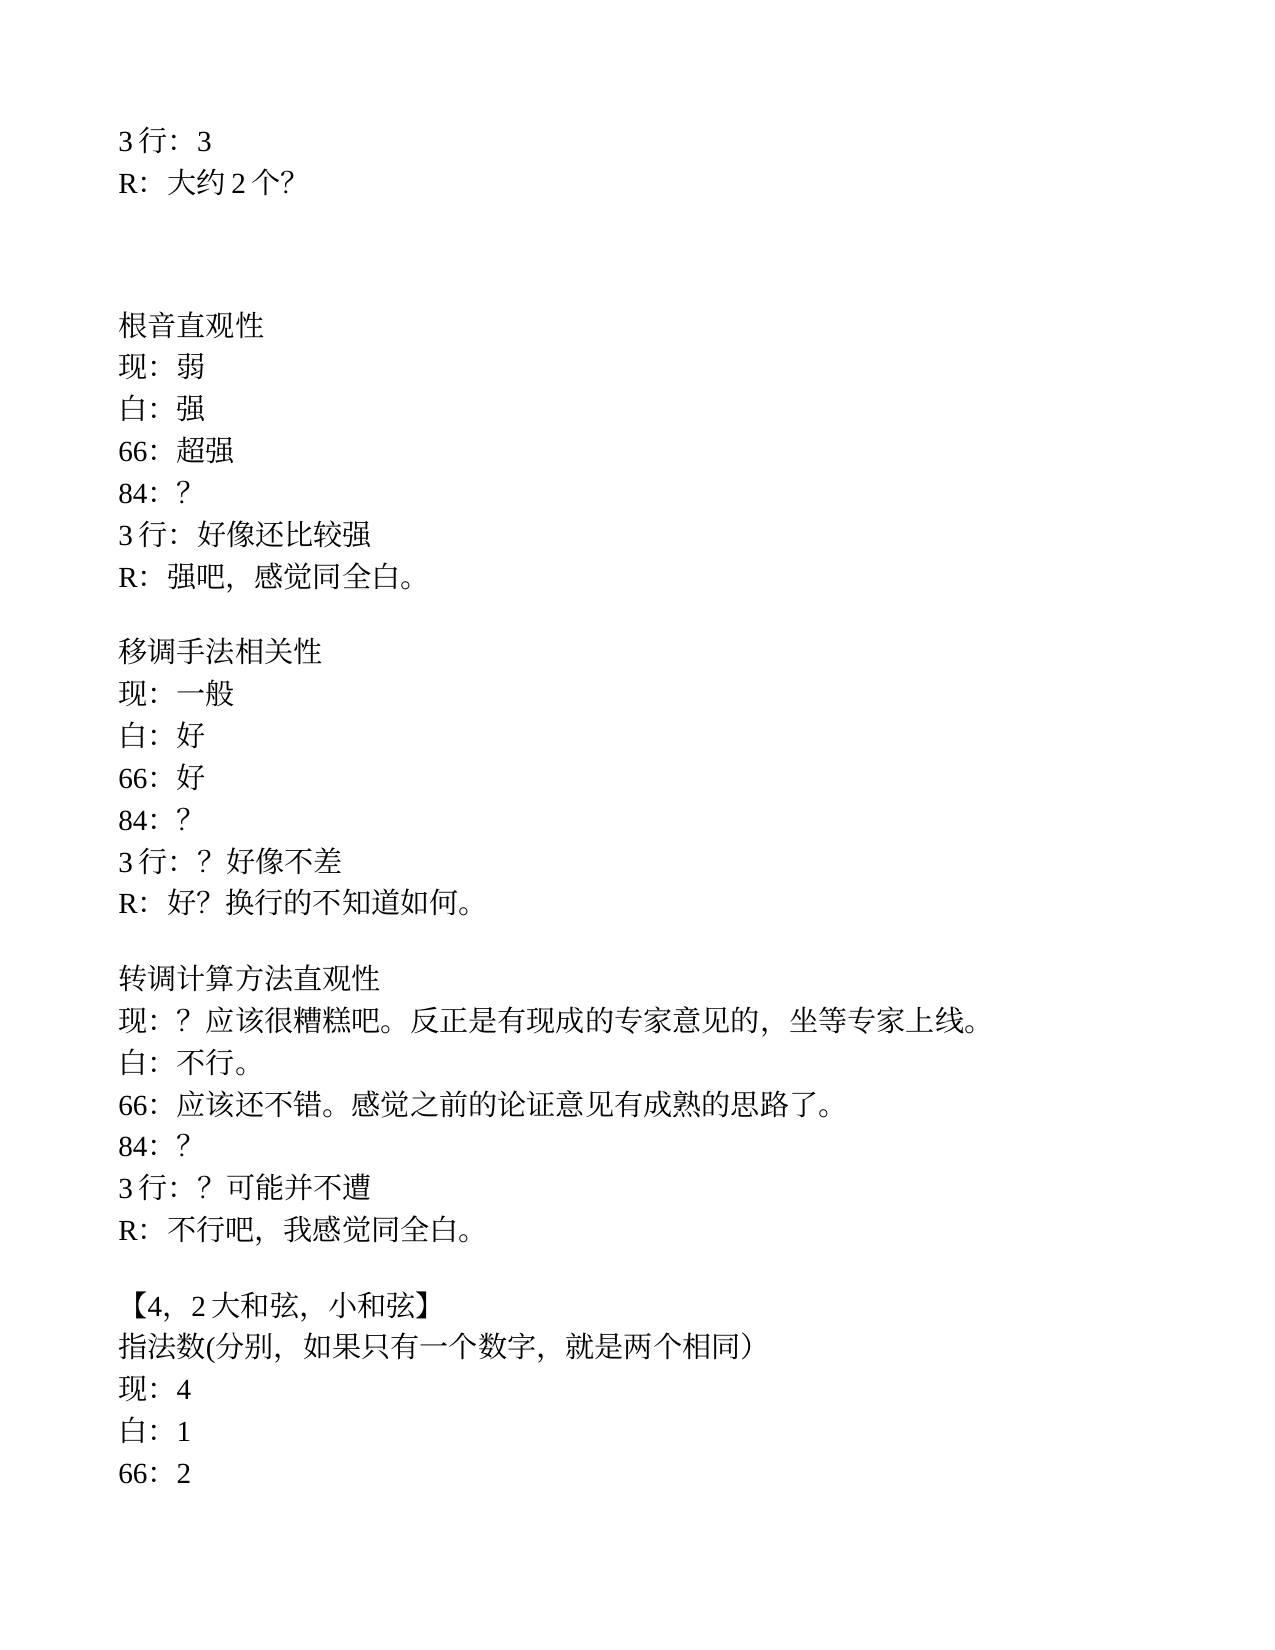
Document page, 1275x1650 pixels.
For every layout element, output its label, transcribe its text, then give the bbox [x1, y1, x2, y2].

text 指法数(分别，如果只有一个数字，就是两个相同） [118, 1324, 1157, 1366]
text 现：弱 [118, 344, 1157, 386]
text 移调手法相关性 [118, 629, 1157, 671]
text 84：？ [118, 797, 1157, 838]
text 现：4 [118, 1366, 1157, 1408]
text 66：应该还不错。感觉之前的论证意见有成熟的思路了。 [118, 1081, 1157, 1123]
text 现：？应该很糟糕吧。反正是有现成的专家意见的，坐等专家上线。 [118, 998, 1157, 1039]
text 3行：3 [118, 118, 1157, 160]
text 白：好 [118, 713, 1157, 755]
text 现：一般 [118, 671, 1157, 713]
text 3行：？好像不差 [118, 838, 1157, 880]
text 84：？ [118, 470, 1157, 512]
text 白：不行。 [118, 1039, 1157, 1081]
text 3行：好像还比较强 [118, 512, 1157, 554]
text R：强吧，感觉同全白。 [118, 554, 1157, 596]
text 白：强 [118, 386, 1157, 428]
text 84：？ [118, 1123, 1157, 1165]
text 66：好 [118, 755, 1157, 797]
text 【4，2大和弦，小和弦】 [118, 1282, 1157, 1324]
text 66：超强 [118, 428, 1157, 470]
text 白：1 [118, 1408, 1157, 1450]
text 66：2 [118, 1450, 1157, 1492]
text R：大约2个？ [118, 160, 1157, 202]
text R：不行吧，我感觉同全白。 [118, 1207, 1157, 1249]
text 根音直观性 [118, 302, 1157, 344]
text 3行：？可能并不遭 [118, 1165, 1157, 1207]
text R：好？换行的不知道如何。 [118, 880, 1157, 922]
text 转调计算方法直观性 [118, 956, 1157, 998]
